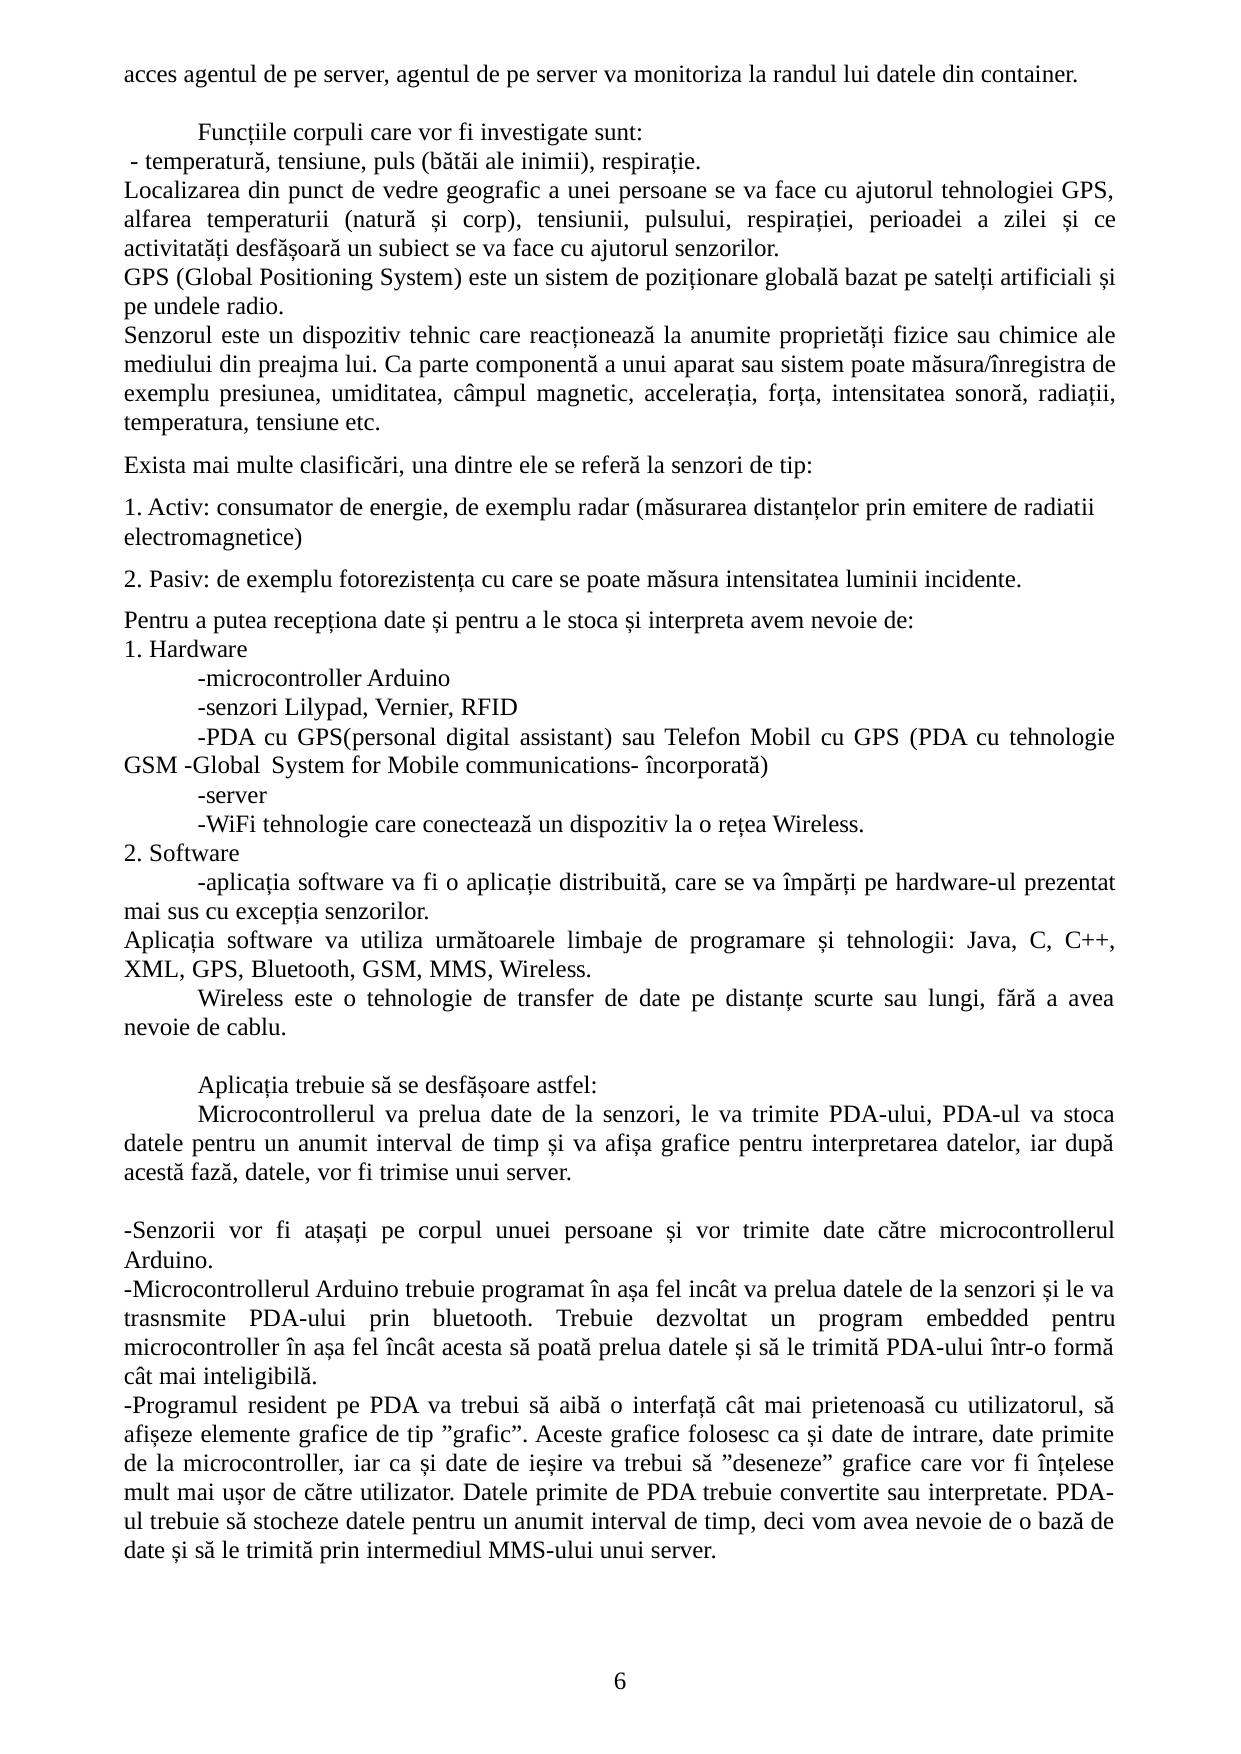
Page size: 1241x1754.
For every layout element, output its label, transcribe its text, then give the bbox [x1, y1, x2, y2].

text Funcțiile corpuli care vor fi investigate sunt: [123, 117, 1116, 146]
text - temperatură, tensiune, puls (bătăi ale inimii), respirație. [123, 146, 1116, 175]
text 1. Activ: consumator de energie, de exemplu radar (măsurarea distanțelor prin emitere de radiatii electromagnetice) [123, 491, 1116, 550]
text 1. Hardware [123, 634, 1116, 663]
text Localizarea din punct de vedre geografic a unei persoane se va face cu ajutorul tehnologiei GPS, alfarea temperaturii (natură și corp), tensiunii, pulsului, respirației, perioadei a zilei și ce activitatăți desfășoară un subiect se va face cu ajutorul senzorilor. [123, 175, 1116, 262]
text -senzori Lilypad, Vernier, RFID [123, 692, 1116, 721]
text -microcontroller Arduino [123, 663, 1116, 692]
text 2. Pasiv: de exemplu fotorezistența cu care se poate măsura intensitatea luminii incidente. [123, 563, 1116, 593]
text Microcontrollerul va prelua date de la senzori, le va trimite PDA-ului, PDA-ul va stoca datele pentru un anumit interval de timp și va afișa grafice pentru interpretarea datelor, iar după acestă fază, datele, vor fi trimise unui server. [123, 1099, 1116, 1186]
text GPS (Global Positioning System) este un sistem de poziționare globală bazat pe satelți artificiali și pe undele radio. [123, 262, 1116, 320]
text Aplicația software va utiliza următoarele limbaje de programare și tehnologii: Java, C, C++, XML, GPS, Bluetooth, GSM, MMS, Wireless. [123, 925, 1116, 983]
text -aplicația software va fi o aplicație distribuită, care se va împărți pe hardware-ul prezentat mai sus cu excepția senzorilor. [123, 867, 1116, 925]
text -Microcontrollerul Arduino trebuie programat în așa fel incât va prelua datele de la senzori și le va trasnsmite PDA-ului prin bluetooth. Trebuie dezvoltat un program embedded pentru microcontroller în așa fel încât acesta să poată prelua datele și să le trimită PDA-ului într-o formă cât mai inteligibilă. [123, 1273, 1116, 1390]
text -PDA cu GPS(personal digital assistant) sau Telefon Mobil cu GPS (PDA cu tehnologie GSM -Global System for Mobile communications- încorporată) [123, 721, 1116, 779]
text -Senzorii vor fi atașați pe corpul unuei persoane și vor trimite date către microcontrollerul Arduino. [123, 1215, 1116, 1273]
text Aplicația trebuie să se desfășoare astfel: [123, 1070, 1116, 1099]
text 2. Software [123, 838, 1116, 867]
text Wireless este o tehnologie de transfer de date pe distanțe scurte sau lungi, fără a avea nevoie de cablu. [123, 983, 1116, 1041]
text -server [123, 779, 1116, 808]
text -Programul resident pe PDA va trebui să aibă o interfață cât mai prietenoasă cu utilizatorul, să afișeze elemente grafice de tip ”grafic”. Aceste grafice folosesc ca și date de intrare, date primite de la microcontroller, iar ca și date de ieșire va trebui să ”deseneze” grafice care vor fi înțelese mult mai ușor de către utilizator. Datele primite de PDA trebuie convertite sau interpretate. PDA-ul trebuie să stocheze datele pentru un anumit interval de timp, deci vom avea nevoie de o bază de date și să le trimită prin intermediul MMS-ului unui server. [123, 1390, 1116, 1564]
text Senzorul este un dispozitiv tehnic care reacționează la anumite proprietăți fizice sau chimice ale mediului din preajma lui. Ca parte componentă a unui aparat sau sistem poate măsura/înregistra de exemplu presiunea, umiditatea, câmpul magnetic, accelerația, forța, intensitatea sonoră, radiații, temperatura, tensiune etc. [123, 320, 1116, 436]
text -WiFi tehnologie care conectează un dispozitiv la o rețea Wireless. [123, 808, 1116, 838]
text acces agentul de pe server, agentul de pe server va monitoriza la randul lui datele din container. [123, 58, 1116, 88]
text Pentru a putea recepționa date și pentru a le stoca și interpreta avem nevoie de: [123, 605, 1116, 634]
text Exista mai multe clasificări, una dintre ele se referă la senzori de tip: [123, 449, 1116, 478]
